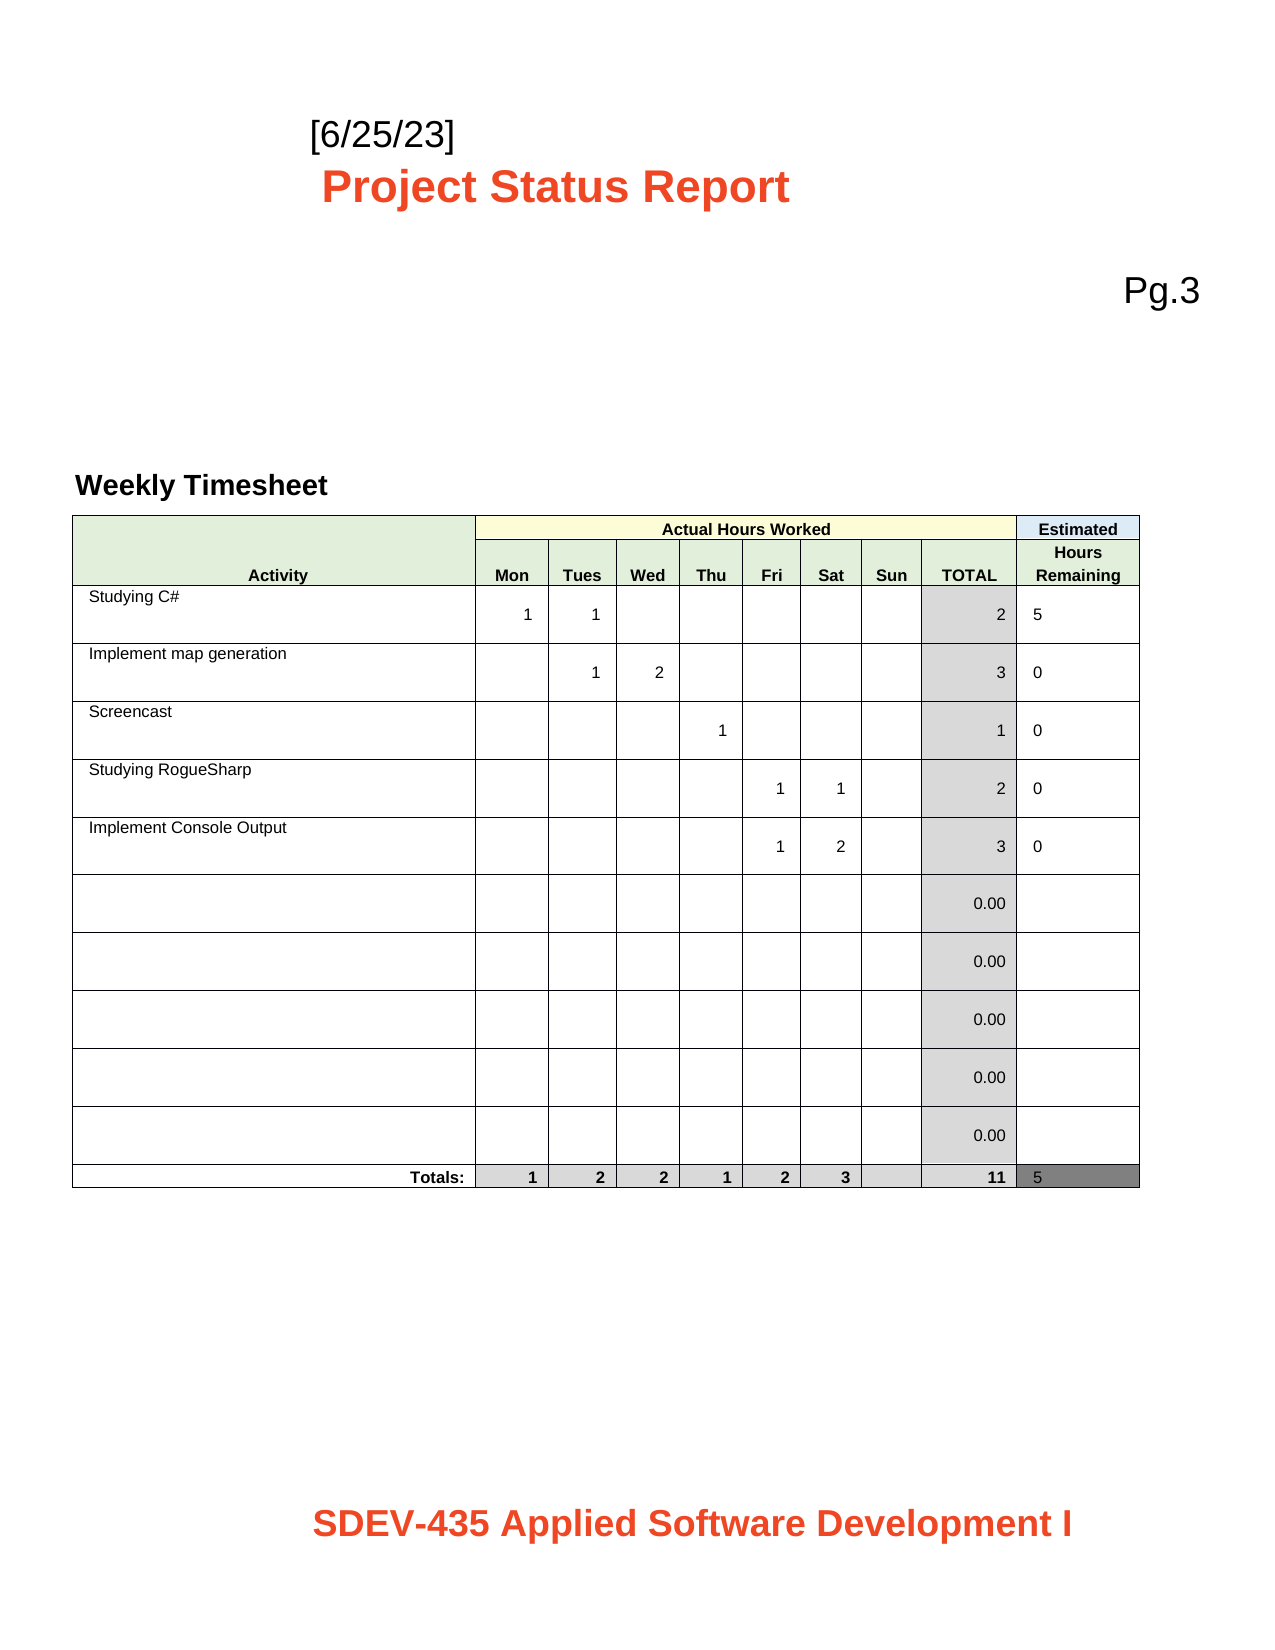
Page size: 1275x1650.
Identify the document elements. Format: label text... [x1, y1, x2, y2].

table_cell [1017, 991, 1139, 1048]
table_cell 5 [1017, 586, 1139, 643]
table_cell 2 [743, 1165, 800, 1187]
table_cell Implement Console Output [73, 818, 475, 874]
table_cell [476, 1107, 548, 1163]
table_cell 1 [549, 586, 616, 643]
table_cell [862, 760, 921, 817]
table_cell [549, 875, 616, 932]
table_cell [617, 586, 679, 643]
table_cell [743, 702, 800, 759]
table_cell [801, 1107, 861, 1163]
table_cell [680, 875, 742, 932]
table_cell [73, 1107, 475, 1163]
table_cell [617, 933, 679, 990]
table_cell [617, 1049, 679, 1106]
table_cell [476, 991, 548, 1048]
table_cell [73, 933, 475, 990]
table_cell [862, 1165, 921, 1187]
table_cell [73, 991, 475, 1048]
table_cell 1 [476, 1165, 548, 1187]
table_cell [549, 702, 616, 759]
table_cell 11 [922, 1165, 1016, 1187]
table_cell Studying RogueSharp [73, 760, 475, 817]
table_cell 3 [922, 644, 1016, 701]
table_cell 0.00 [922, 933, 1016, 990]
table_cell [680, 586, 742, 643]
table_cell 1 [801, 760, 861, 817]
table_cell TOTAL [922, 540, 1016, 585]
table_cell 0.00 [922, 991, 1016, 1048]
table_cell [801, 702, 861, 759]
table_cell Sat [801, 540, 861, 585]
table_cell [801, 991, 861, 1048]
table_cell [549, 991, 616, 1048]
table_cell 0.00 [922, 1049, 1016, 1106]
table_cell [549, 760, 616, 817]
table_cell [801, 875, 861, 932]
table_cell [801, 644, 861, 701]
table_cell [617, 818, 679, 874]
table_cell 3 [801, 1165, 861, 1187]
table_cell 1 [680, 702, 742, 759]
table_cell [743, 644, 800, 701]
table_cell Totals: [73, 1165, 475, 1187]
table_cell 1 [476, 586, 548, 643]
table_cell [73, 1049, 475, 1106]
table_header Actual Hours Worked [476, 516, 1016, 538]
table_cell Studying C# [73, 586, 475, 643]
table_header Estimated [1017, 516, 1139, 538]
table_cell [617, 875, 679, 932]
table_cell [801, 586, 861, 643]
table_cell [549, 933, 616, 990]
table_cell 2 [617, 644, 679, 701]
table_cell [476, 760, 548, 817]
table_cell [680, 991, 742, 1048]
table_cell 0 [1017, 818, 1139, 874]
table_cell [476, 933, 548, 990]
table_cell [617, 760, 679, 817]
table_cell Hours [1017, 540, 1139, 562]
table_cell 0 [1017, 702, 1139, 759]
table_cell Fri [743, 540, 800, 585]
table_cell Wed [617, 540, 679, 585]
table_cell 1 [680, 1165, 742, 1187]
table_cell Mon [476, 540, 548, 585]
table_cell [743, 875, 800, 932]
table_cell [862, 991, 921, 1048]
table_cell [617, 1107, 679, 1163]
table_cell [476, 875, 548, 932]
table_cell 2 [922, 586, 1016, 643]
table_cell Remaining [1017, 562, 1139, 585]
table_cell [476, 818, 548, 874]
table_cell [862, 702, 921, 759]
table_cell [801, 933, 861, 990]
table_cell 3 [922, 818, 1016, 874]
table_cell 2 [801, 818, 861, 874]
table_cell [862, 586, 921, 643]
table_cell [476, 644, 548, 701]
table_cell 1 [743, 818, 800, 874]
table_cell [743, 586, 800, 643]
table_cell [476, 702, 548, 759]
table_cell [680, 1049, 742, 1106]
table_cell [801, 1049, 861, 1106]
table_cell 0.00 [922, 1107, 1016, 1163]
table_cell [73, 875, 475, 932]
table_cell [549, 1107, 616, 1163]
table_cell Sun [862, 540, 921, 585]
table_cell 2 [549, 1165, 616, 1187]
table_cell 1 [549, 644, 616, 701]
table_cell [862, 818, 921, 874]
table_cell [862, 1107, 921, 1163]
table_cell [680, 644, 742, 701]
table_cell [549, 818, 616, 874]
table_cell [680, 933, 742, 990]
table_cell [680, 1107, 742, 1163]
table_cell 2 [617, 1165, 679, 1187]
table_cell [862, 875, 921, 932]
table_cell [862, 933, 921, 990]
table_cell [743, 991, 800, 1048]
table_cell 1 [922, 702, 1016, 759]
table_cell 0.00 [922, 875, 1016, 932]
table_cell [617, 702, 679, 759]
table_cell [862, 644, 921, 701]
table_cell [743, 1107, 800, 1163]
table_cell [549, 1049, 616, 1106]
table_cell [680, 818, 742, 874]
table_cell [1017, 933, 1139, 990]
table_cell Thu [680, 540, 742, 585]
table_cell Tues [549, 540, 616, 585]
table_header Activity [73, 516, 475, 585]
subtitle Weekly Timesheet [75, 468, 1200, 502]
table_cell [1017, 1107, 1139, 1163]
table_cell [476, 1049, 548, 1106]
table_cell 0 [1017, 760, 1139, 817]
table_cell [743, 933, 800, 990]
table_cell [743, 1049, 800, 1106]
table_cell 0 [1017, 644, 1139, 701]
table_cell [1017, 875, 1139, 932]
table_cell [862, 1049, 921, 1106]
table_cell Screencast [73, 702, 475, 759]
table_cell Implement map generation [73, 644, 475, 701]
table_cell 2 [922, 760, 1016, 817]
table_cell 1 [743, 760, 800, 817]
table_cell [680, 760, 742, 817]
table_cell [1017, 1049, 1139, 1106]
table_cell [617, 991, 679, 1048]
table_cell 5 [1017, 1165, 1139, 1187]
